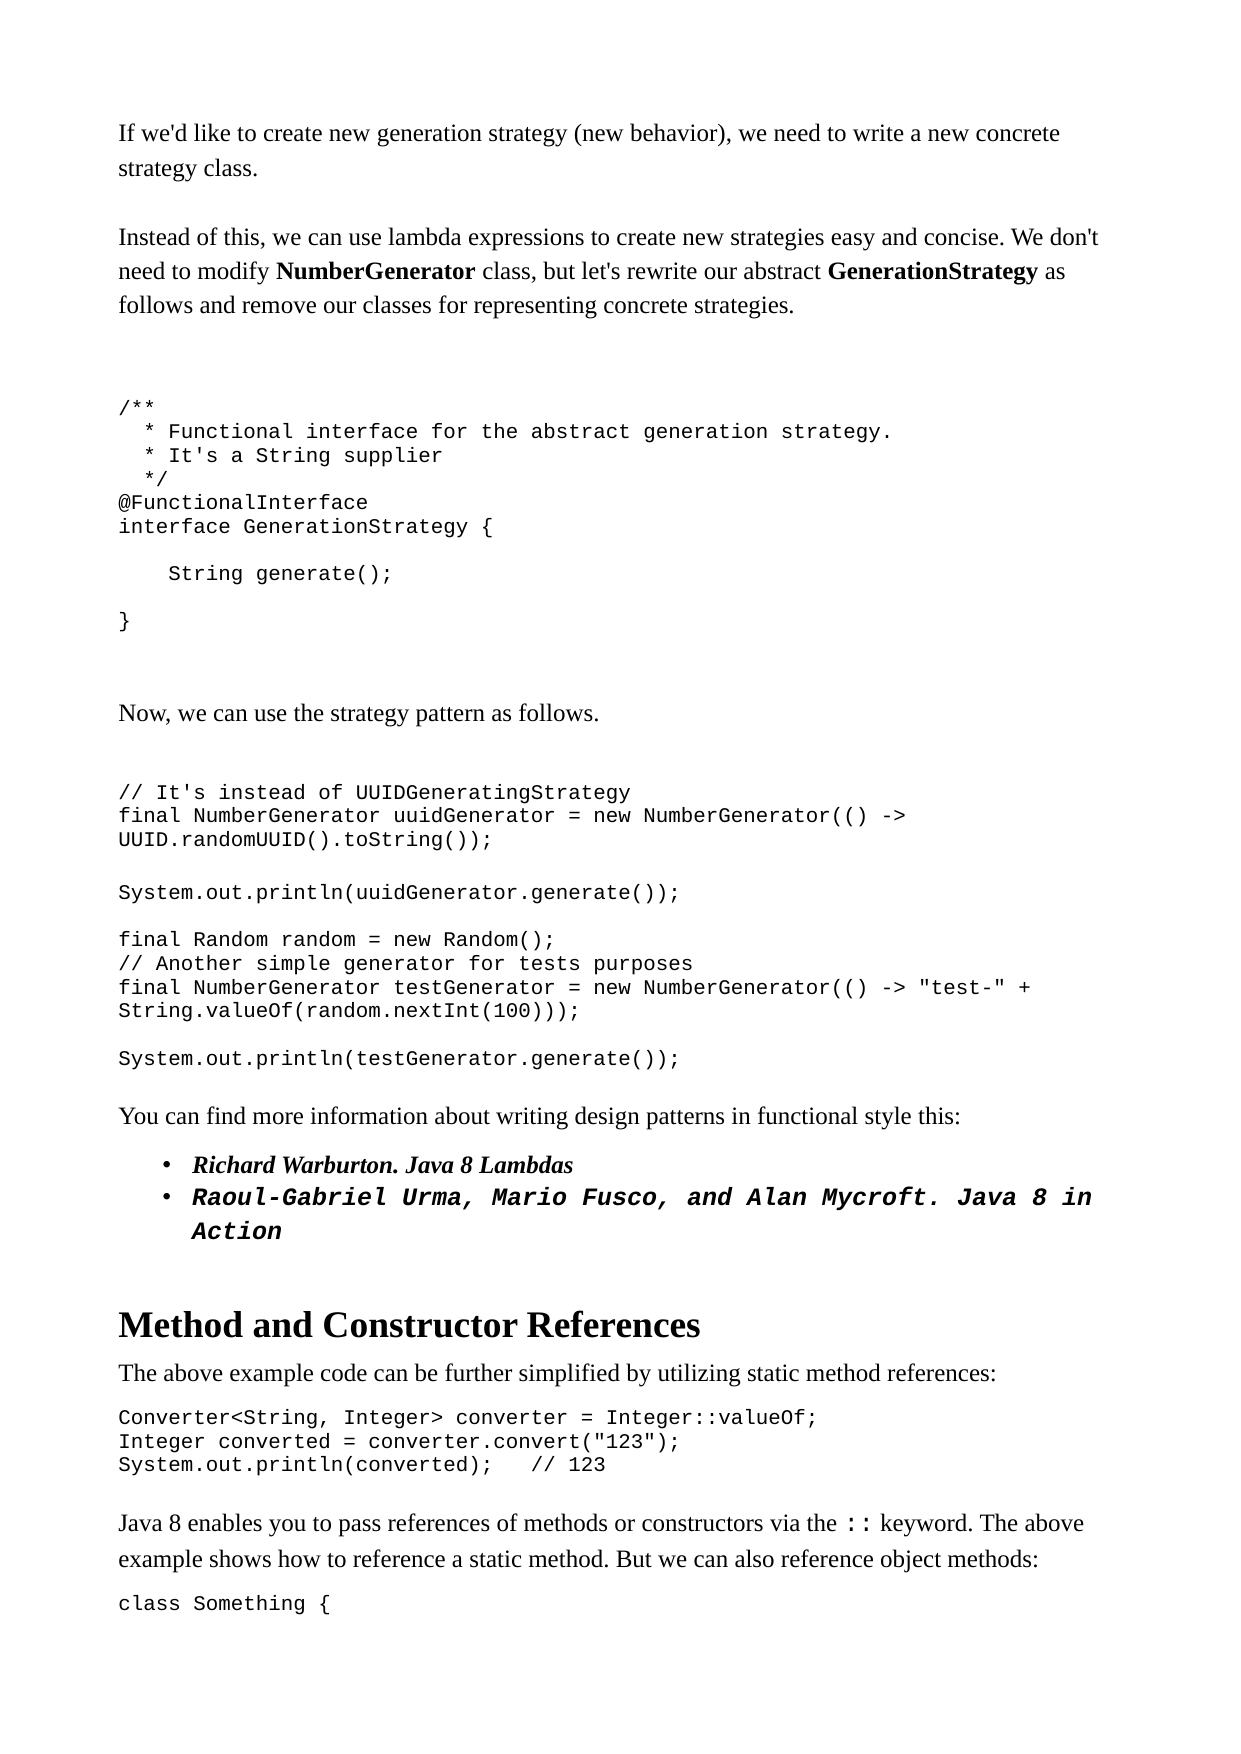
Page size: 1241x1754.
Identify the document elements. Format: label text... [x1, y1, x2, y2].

text You can find more information about writing design patterns in functional style this: [118, 1101, 1122, 1129]
text // Another simple generator for tests purposes [118, 953, 1122, 977]
text Now, we can use the strategy pattern as follows. [118, 698, 1122, 727]
text System.out.println(testGenerator.generate()); [118, 1048, 1122, 1071]
text @FunctionalInterface [118, 492, 1122, 516]
text /** [118, 398, 1122, 421]
subtitle Method and Constructor References [118, 1302, 1122, 1346]
text System.out.println(uuidGenerator.generate()); [118, 882, 1122, 906]
text final Random random = new Random(); [118, 929, 1122, 953]
text */ [118, 469, 1122, 492]
text final NumberGenerator testGenerator = new NumberGenerator(() -> "test-" + String.valueOf(random.nextInt(100))); [118, 977, 1122, 1024]
text } [118, 611, 1122, 634]
text * It's a String supplier [118, 445, 1122, 469]
text If we'd like to create new generation strategy (new behavior), we need to write a new concrete strategy class. [118, 118, 1122, 181]
list Raoul-Gabriel Urma, Mario Fusco, and Alan Mycroft. Java 8 in Action [162, 1184, 1122, 1247]
text Java 8 enables you to pass references of methods or constructors via the :: keyword. The above example shows how to reference a static method. But we can also reference object methods: [118, 1508, 1122, 1573]
text class Something { [118, 1593, 1122, 1617]
list Richard Warburton. Java 8 Lambdas [162, 1150, 1122, 1178]
text interface GenerationStrategy { [118, 516, 1122, 539]
text final NumberGenerator uuidGenerator = new NumberGenerator(() -> UUID.randomUUID().toString()); [118, 805, 1122, 853]
text System.out.println(converted); // 123 [118, 1454, 1122, 1478]
text Instead of this, we can use lambda expressions to create new strategies easy and concise. We don't need to modify NumberGenerator class, but let's rewrite our abstract GenerationStrategy as follows and remove our classes for representing concrete strategies. [118, 222, 1122, 319]
text Integer converted = converter.convert("123"); [118, 1431, 1122, 1454]
text * Functional interface for the abstract generation strategy. [118, 421, 1122, 445]
text Converter<String, Integer> converter = Integer::valueOf; [118, 1407, 1122, 1431]
text // It's instead of UUIDGeneratingStrategy [118, 782, 1122, 805]
text The above example code can be further simplified by utilizing static method references: [118, 1358, 1122, 1387]
text String generate(); [118, 563, 1122, 587]
